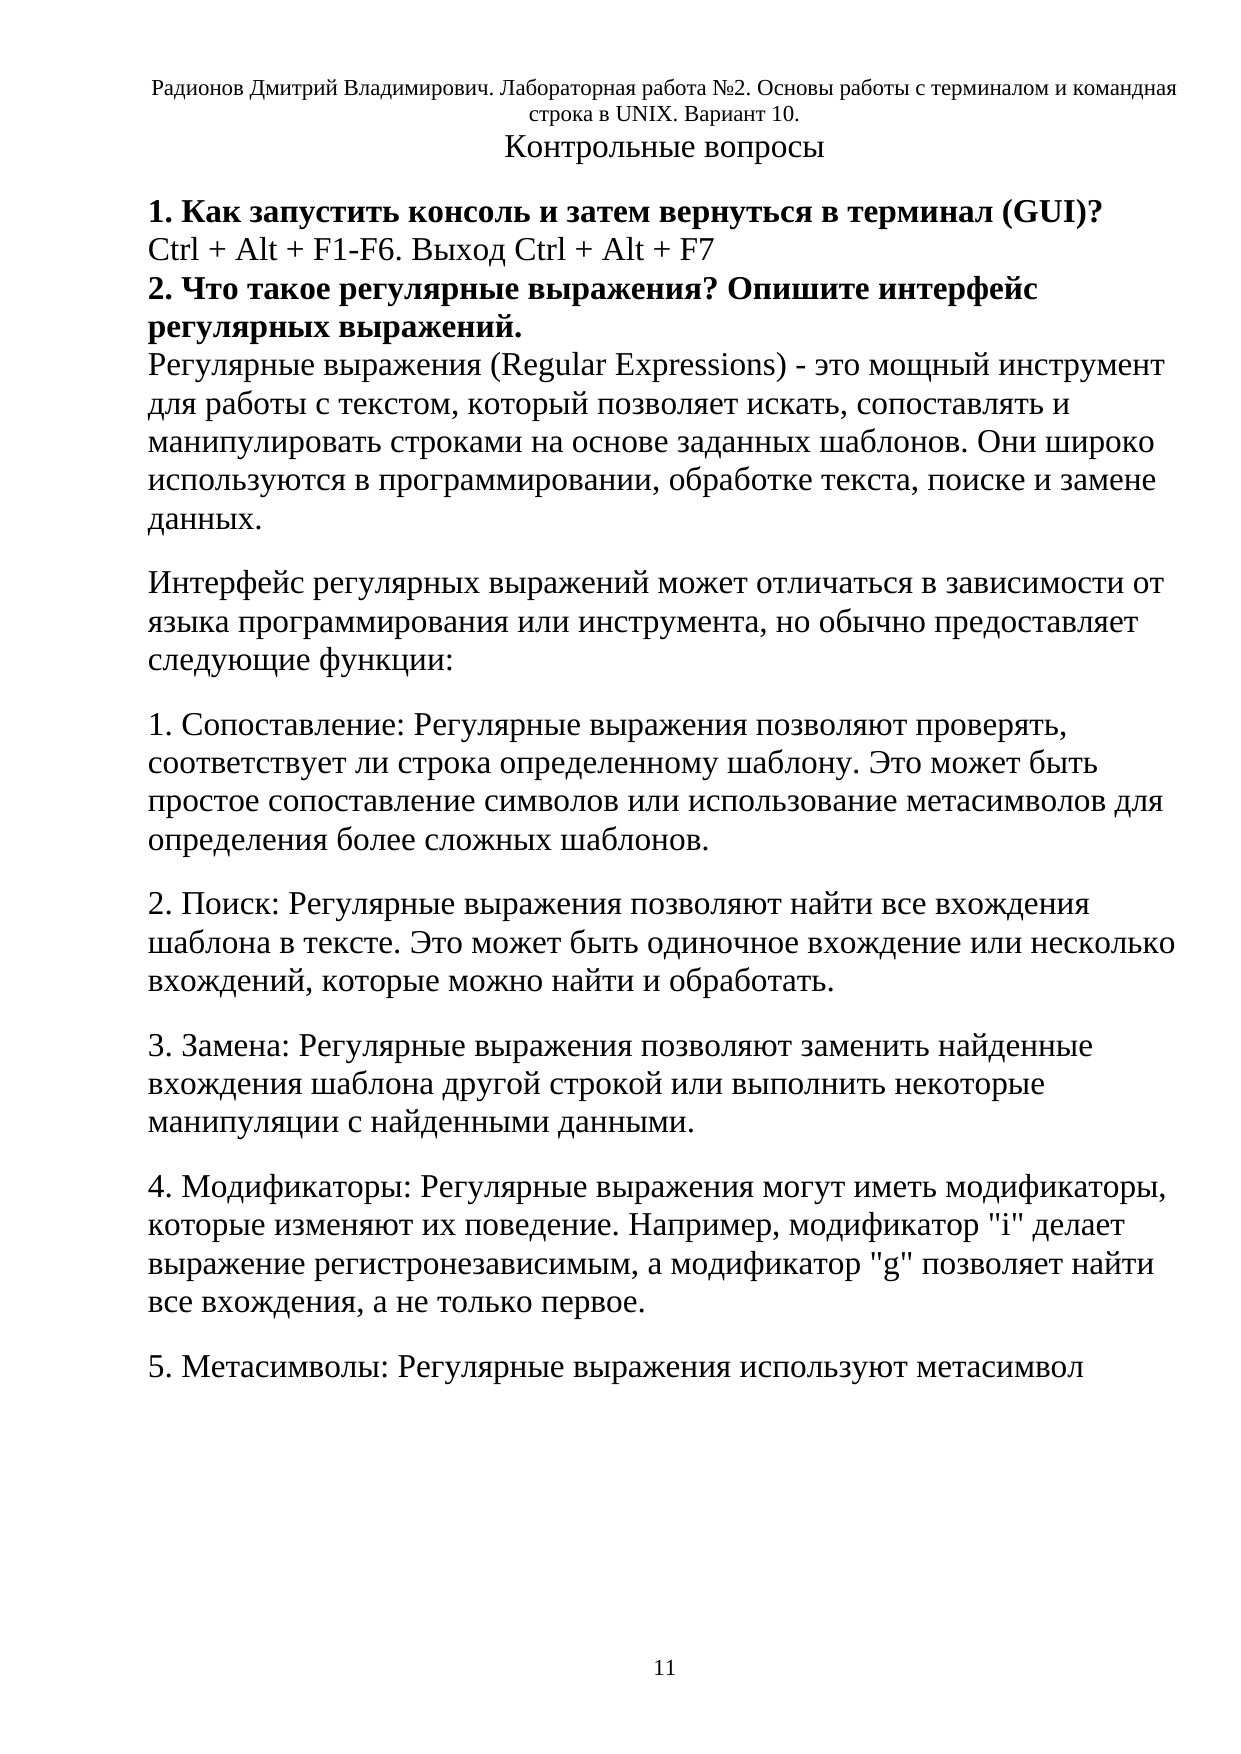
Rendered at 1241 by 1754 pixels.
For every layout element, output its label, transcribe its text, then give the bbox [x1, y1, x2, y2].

text 4. Модификаторы: Регулярные выражения могут иметь модификаторы, которые изменяют их поведение. Например, модификатор "i" делает выражение регистронезависимым, а модификатор "g" позволяет найти все вхождения, а не только первое. [148, 1166, 1181, 1320]
text 1. Как запустить консоль и затем вернуться в терминал (GUI)? [148, 191, 1181, 229]
text Ctrl + Alt + F1-F6. Выход Ctrl + Alt + F7 [148, 229, 1181, 268]
text 3. Замена: Регулярные выражения позволяют заменить найденные вхождения шаблона другой строкой или выполнить некоторые манипуляции с найденными данными. [148, 1025, 1181, 1140]
text Интерфейс регулярных выражений может отличаться в зависимости от языка программирования или инструмента, но обычно предоставляет следующие функции: [148, 563, 1181, 678]
text 2. Что такое регулярные выражения? Опишите интерфейс регулярных выражений. [148, 268, 1181, 344]
text 1. Сопоставление: Регулярные выражения позволяют проверять, соответствует ли строка определенному шаблону. Это может быть простое сопоставление символов или использование метасимволов для определения более сложных шаблонов. [148, 704, 1181, 857]
text Регулярные выражения (Regular Expressions) - это мощный инструмент для работы с текстом, который позволяет искать, сопоставлять и манипулировать строками на основе заданных шаблонов. Они широко используются в программировании, обработке текста, поиске и замене данных. [148, 344, 1181, 536]
text 5. Метасимволы: Регулярные выражения используют метасимвол [148, 1346, 1181, 1384]
text 2. Поиск: Регулярные выражения позволяют найти все вхождения шаблона в тексте. Это может быть одиночное вхождение или несколько вхождений, которые можно найти и обработать. [148, 884, 1181, 999]
text Контрольные вопросы [148, 127, 1181, 165]
